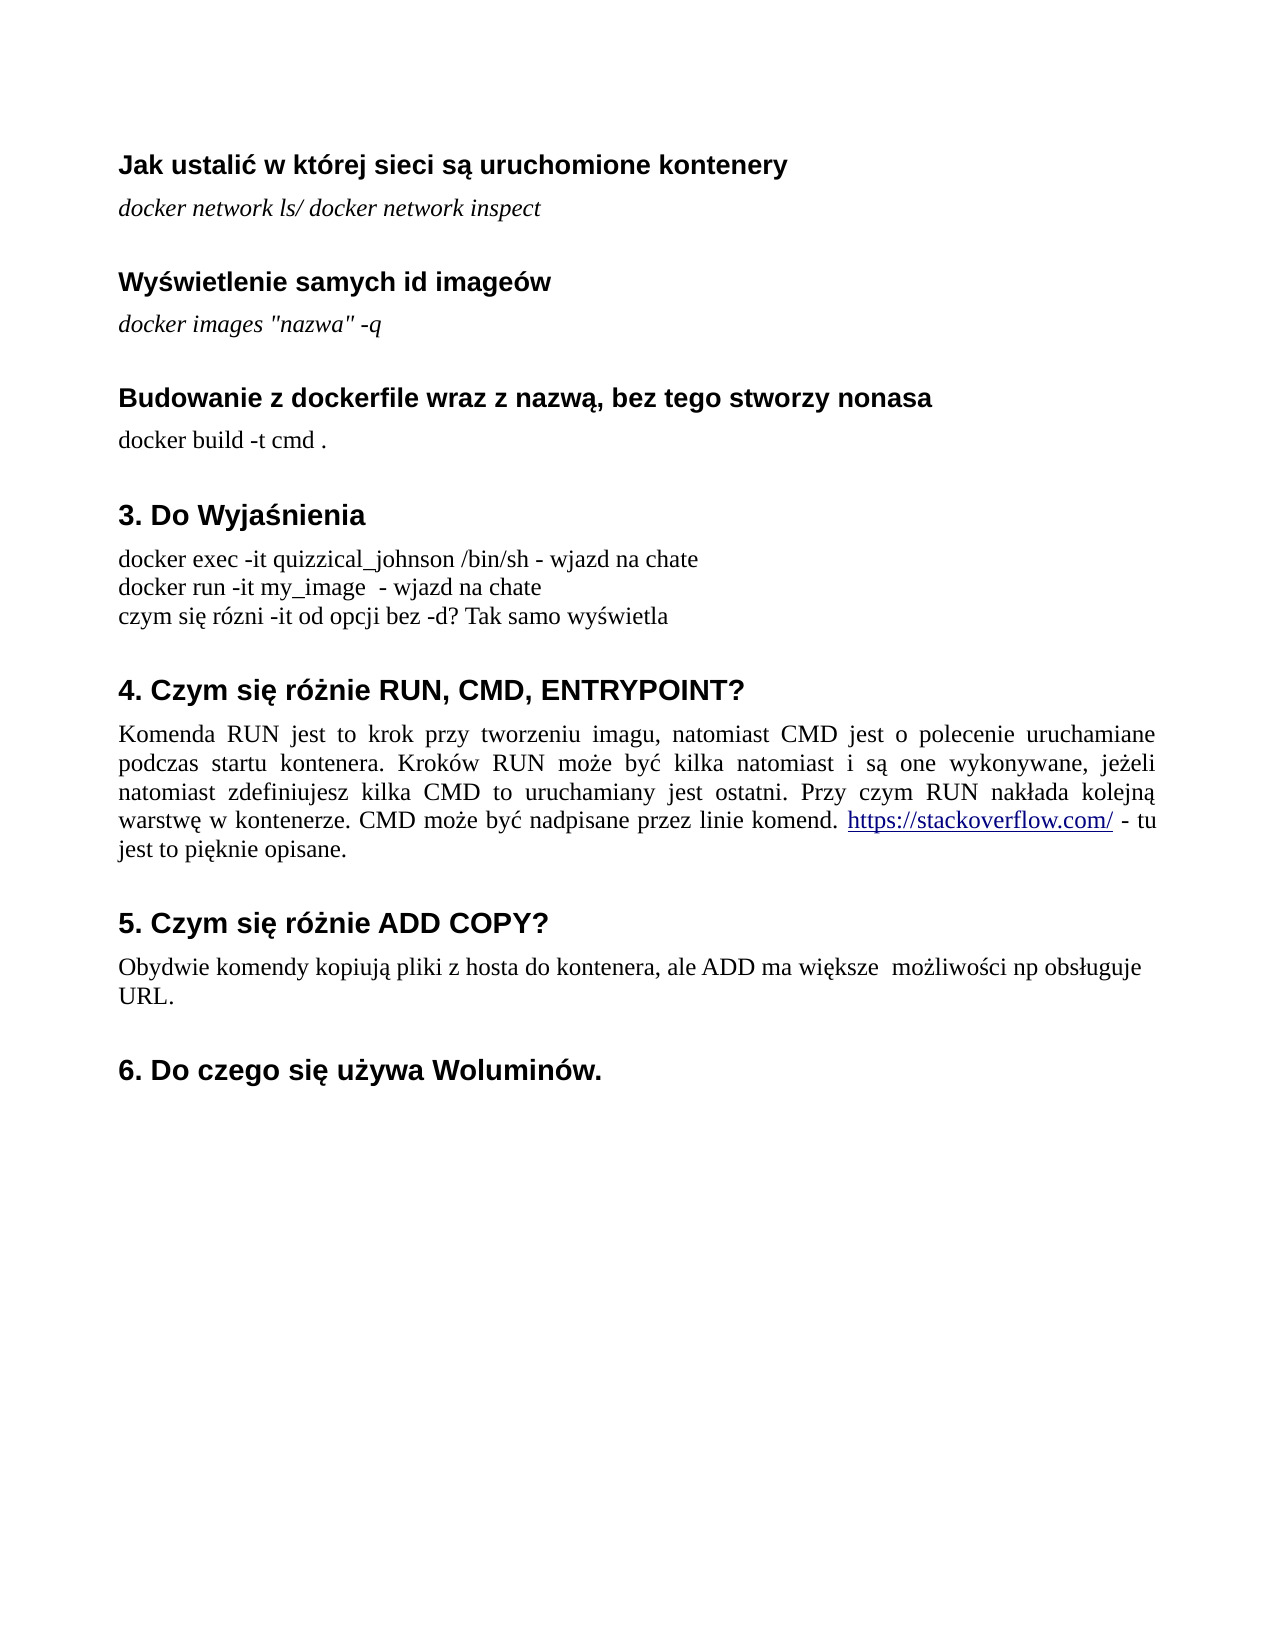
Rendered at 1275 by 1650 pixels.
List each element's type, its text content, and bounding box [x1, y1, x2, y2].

text docker images "nazwa" -q [118, 309, 1157, 338]
text docker network ls/ docker network inspect [118, 193, 1157, 222]
text Komenda RUN jest to krok przy tworzeniu imagu, natomiast CMD jest o polecenie uruchamiane podczas startu kontenera. Kroków RUN może być kilka natomiast i są one wykonywane, jeżeli natomiast zdefiniujesz kilka CMD to uruchamiany jest ostatni. Przy czym RUN nakłada kolejną warstwę w kontenerze. CMD może być nadpisane przez linie komend. https://stackoverflow.com/ - tu jest to pięknie opisane. [118, 719, 1157, 863]
subtitle Budowanie z dockerfile wraz z nazwą, bez tego stworzy nonasa [118, 351, 1157, 413]
subtitle Jak ustalić w której sieci są uruchomione kontenery [118, 118, 1157, 181]
subtitle Wyświetlenie samych id imageów [118, 234, 1157, 297]
subtitle 3. Do Wyjaśnienia [118, 498, 1157, 531]
text docker exec -it quizzical_johnson /bin/sh - wjazd na chate docker run -it my_image - wjazd na chate czym się rózni -it od opcji bez -d? Tak samo wyświetla [118, 544, 1157, 630]
text Obydwie komendy kopiują pliki z hosta do kontenera, ale ADD ma większe możliwości np obsługuje URL. [118, 952, 1157, 1039]
subtitle 5. Czym się różnie ADD COPY? [118, 906, 1157, 940]
subtitle 6. Do czego się używa Woluminów. [118, 1053, 1157, 1087]
text docker build -t cmd . [118, 426, 1157, 454]
subtitle 4. Czym się różnie RUN, CMD, ENTRYPOINT? [118, 673, 1157, 707]
